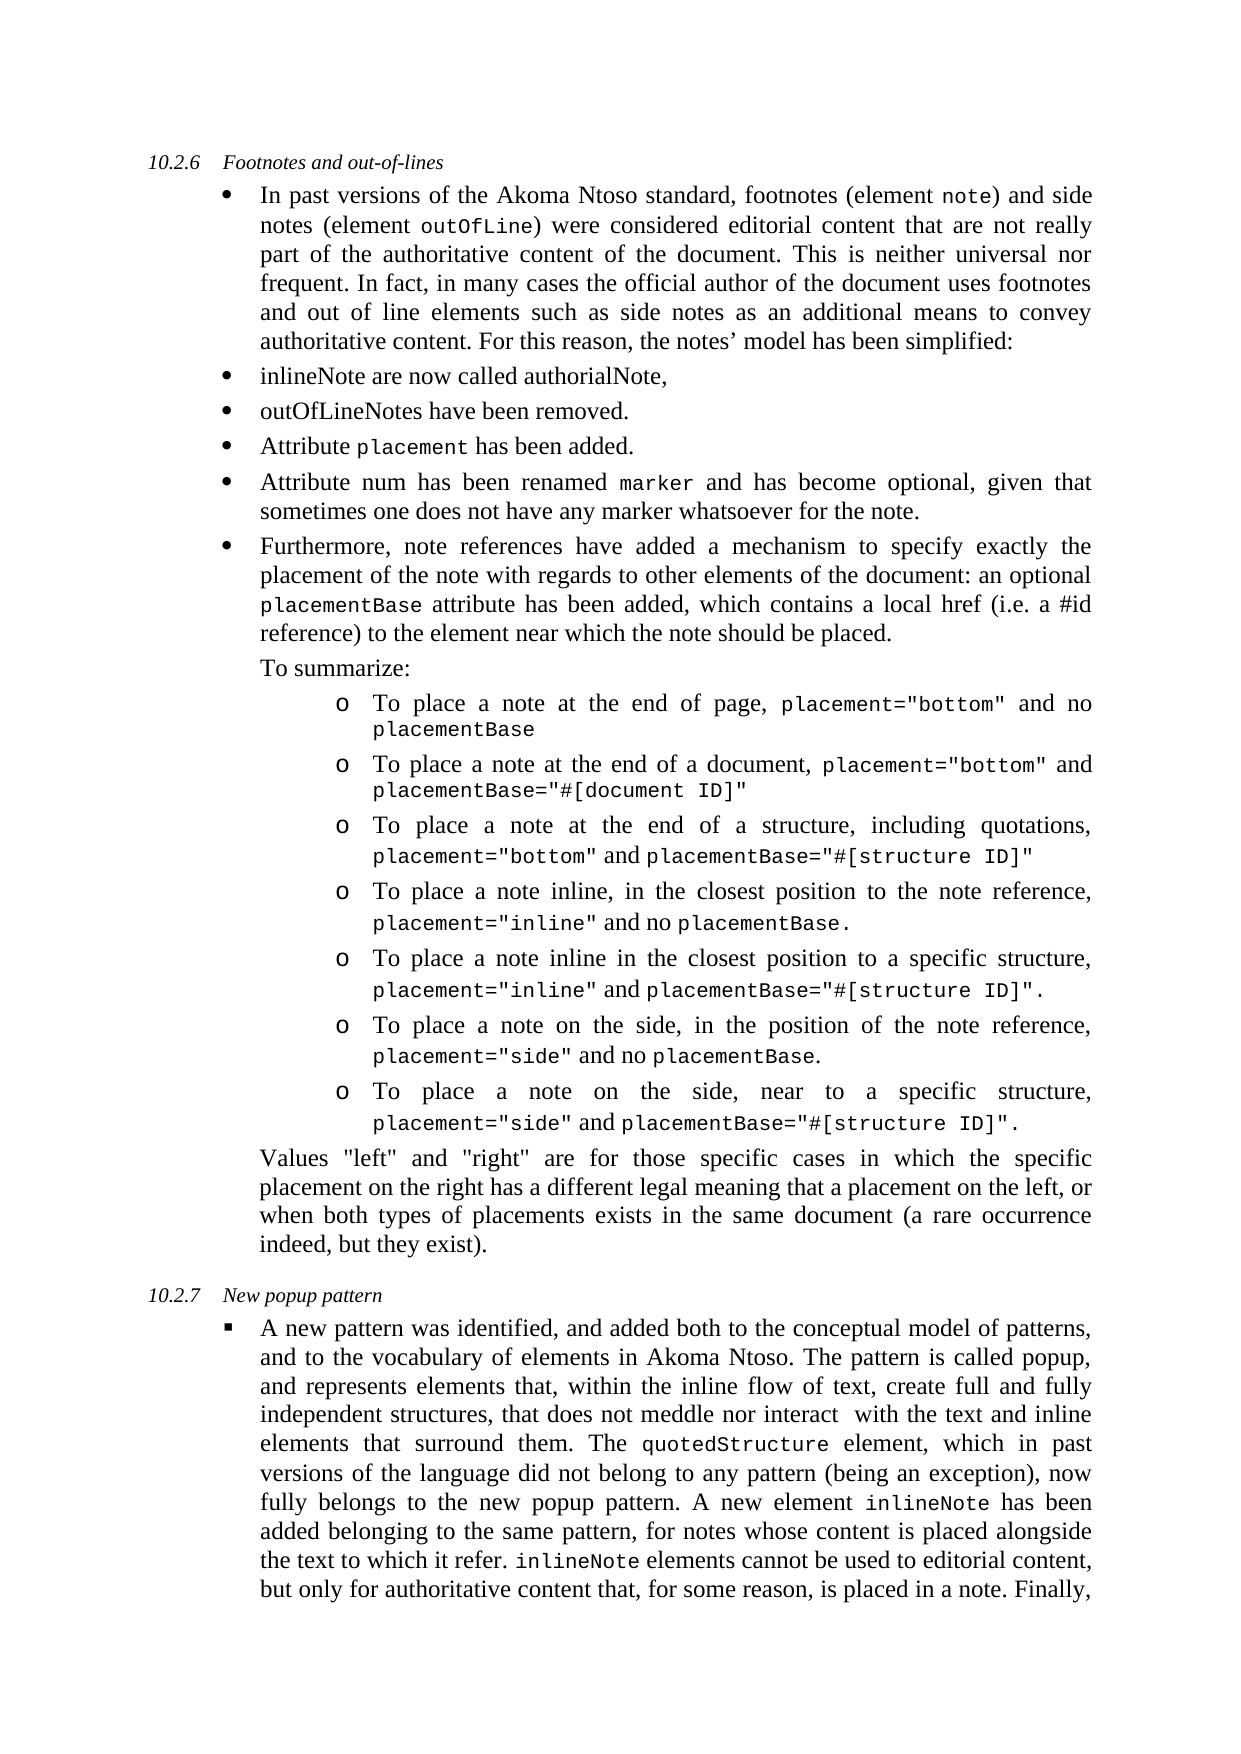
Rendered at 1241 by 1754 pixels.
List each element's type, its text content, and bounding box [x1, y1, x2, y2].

text Values "left" and "right" are for those specific cases in which the specific placement on the right has a different legal meaning that a placement on the left, or when both types of placements exists in the same document (a rare occurrence indeed, but they exist). [259, 1143, 1092, 1258]
list A new pattern was identified, and added both to the conceptual model of patterns, and to the vocabulary of elements in Akoma Ntoso. The pattern is called popup, and represents elements that, within the inline flow of text, create full and fully independent structures, that does not meddle nor interact with the text and inline elements that surround them. The quotedStructure element, which in past versions of the language did not belong to any pattern (being an exception), now fully belongs to the new popup pattern. A new element inlineNote has been added belonging to the same pattern, for notes whose content is placed alongside the text to which it refer. inlineNote elements cannot be used to editorial content, but only for authoritative content that, for some reason, is placed in a note. Finally, [222, 1313, 1092, 1603]
list Furthermore, note references have added a mechanism to specify exactly the placement of the note with regards to other elements of the document: an optional placementBase attribute has been added, which contains a local href (i.e. a #id reference) to the element near which the note should be placed. [222, 531, 1092, 647]
list To place a note on the side, in the position of the note reference, placement="side" and no placementBase. [335, 1010, 1092, 1070]
text To summarize: [260, 653, 1092, 682]
list Attribute placement has been added. [222, 431, 1092, 460]
subtitle New popup pattern [148, 1283, 1092, 1307]
list To place a note at the end of a structure, including quotations, placement="bottom" and placementBase="#[structure ID]" [335, 810, 1092, 870]
list To place a note on the side, near to a specific structure, placement="side" and placementBase="#[structure ID]". [335, 1076, 1092, 1137]
list To place a note at the end of a document, placement="bottom" and placementBase="#[document ID]" [335, 749, 1092, 803]
subtitle Footnotes and out-of-lines [148, 150, 1092, 174]
list Attribute num has been renamed marker and has become optional, given that sometimes one does not have any marker whatsoever for the note. [222, 467, 1092, 525]
list inlineNote are now called authorialNote, [222, 361, 1092, 389]
list To place a note inline in the closest position to a specific structure, placement="inline" and placementBase="#[structure ID]". [335, 943, 1092, 1003]
list To place a note at the end of page, placement="bottom" and no placementBase [335, 688, 1092, 743]
list outOfLineNotes have been removed. [222, 396, 1092, 424]
list In past versions of the Akoma Ntoso standard, footnotes (element note) and side notes (element outOfLine) were considered editorial content that are not really part of the authoritative content of the document. This is neither universal nor frequent. In fact, in many cases the official author of the document uses footnotes and out of line elements such as side notes as an additional means to convey authoritative content. For this reason, the notes’ model has been simplified: [222, 180, 1092, 354]
list To place a note inline, in the closest position to the note reference, placement="inline" and no placementBase. [335, 876, 1092, 937]
